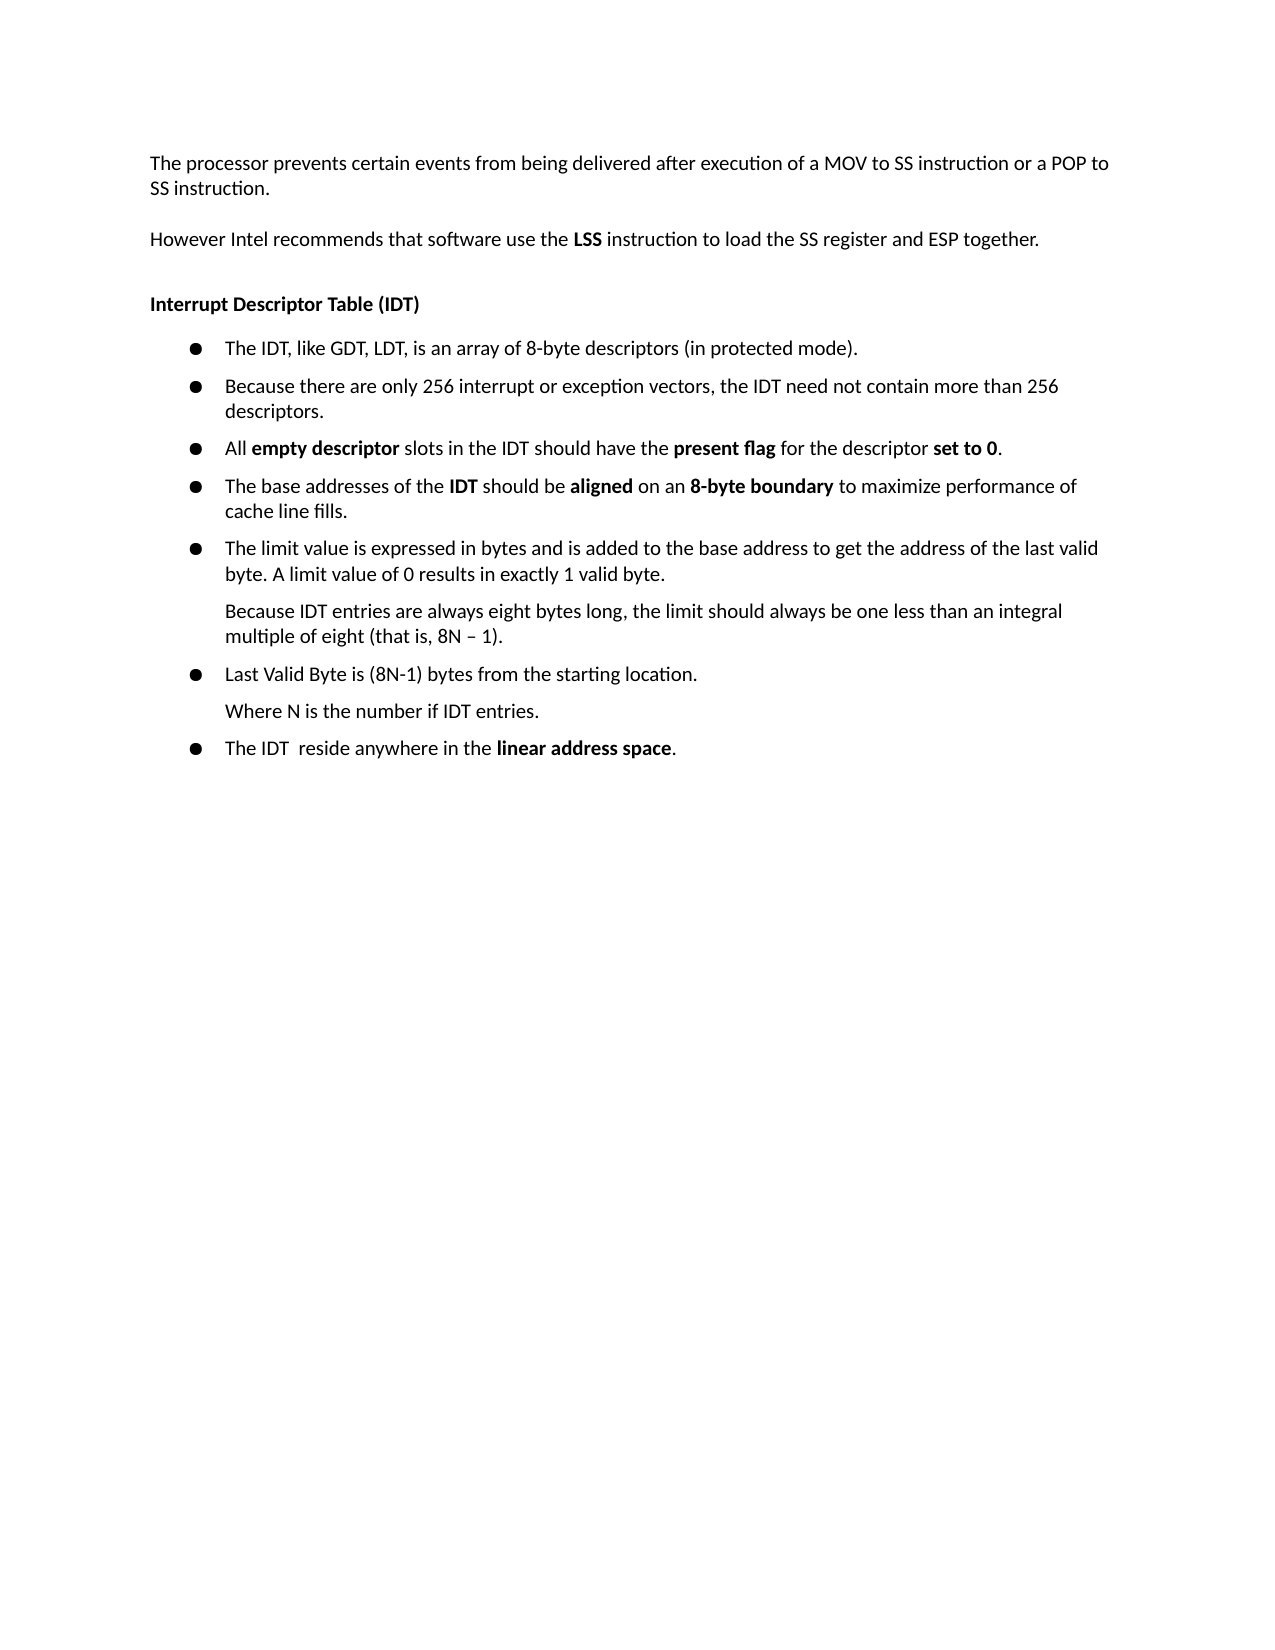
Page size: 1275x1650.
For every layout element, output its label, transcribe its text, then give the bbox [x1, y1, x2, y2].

list Last Valid Byte is (8N-1) bytes from the starting location. [187, 661, 1125, 686]
list The limit value is expressed in bytes and is added to the base address to get the address of the last valid byte. A limit value of 0 results in exactly 1 valid byte. [187, 536, 1125, 586]
list Because IDT entries are always eight bytes long, the limit should always be one less than an integral multiple of eight (that is, 8N – 1). [187, 598, 1125, 649]
list The IDT, like GDT, LDT, is an array of 8-byte descriptors (in protected mode). [187, 336, 1125, 361]
subtitle Interrupt Descriptor Table (IDT) [150, 292, 1125, 317]
text However Intel recommends that software use the LSS instruction to load the SS register and ESP together. [150, 226, 1125, 252]
list All empty descriptor slots in the IDT should have the present flag for the descriptor set to 0. [187, 436, 1125, 461]
list The IDT reside anywhere in the linear address space. [187, 736, 1125, 761]
list Where N is the number if IDT entries. [187, 698, 1125, 724]
text The processor prevents certain events from being delivered after execution of a MOV to SS instruction or a POP to SS instruction. [150, 150, 1125, 201]
list Because there are only 256 interrupt or exception vectors, the IDT need not contain more than 256 descriptors. [187, 373, 1125, 424]
list The base addresses of the IDT should be aligned on an 8-byte boundary to maximize performance of cache line fills. [187, 473, 1125, 524]
